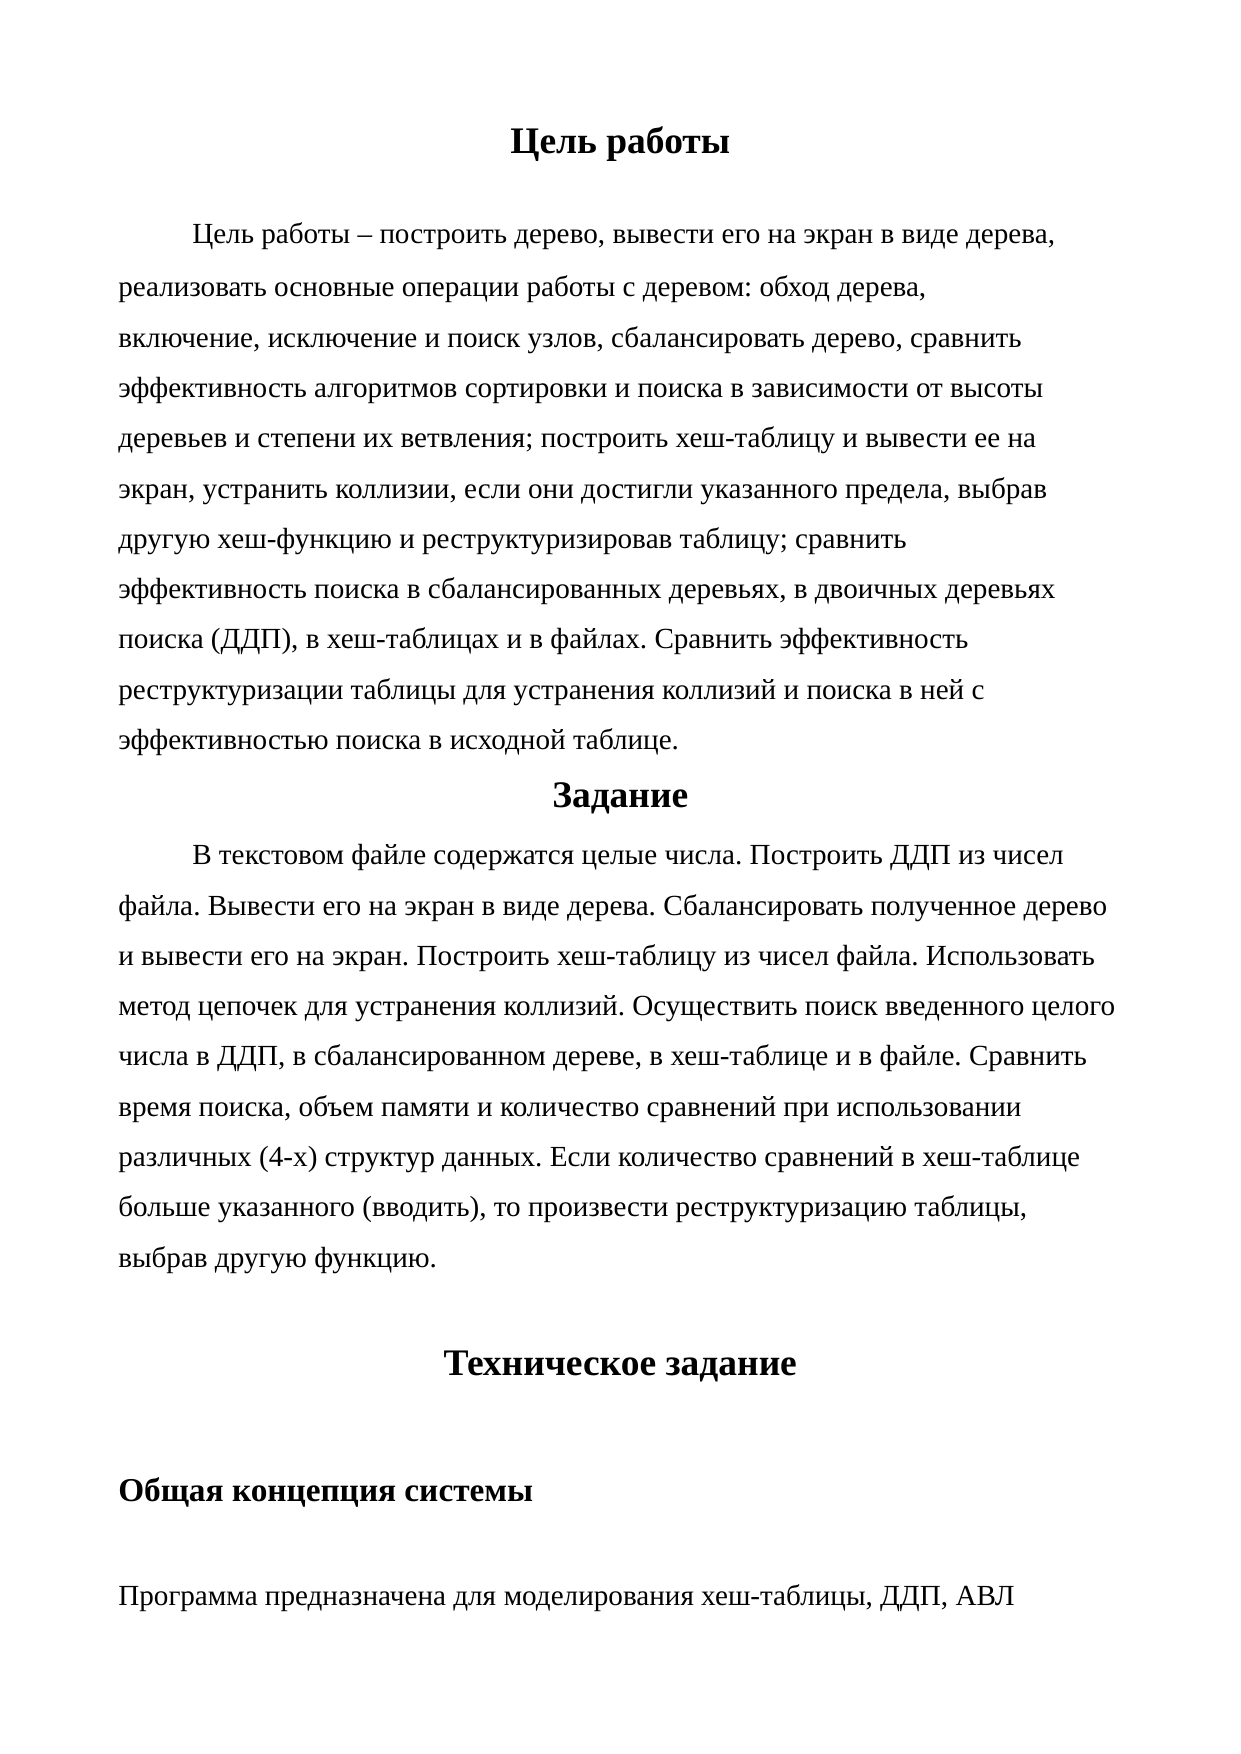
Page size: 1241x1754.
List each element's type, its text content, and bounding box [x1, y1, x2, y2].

text экран, устранить коллизии, если они достигли указанного предела, выбрав [118, 471, 1122, 504]
text больше указанного (вводить), то произвести реструктуризацию таблицы, выбрав другую функцию. [118, 1189, 1122, 1273]
text поиска (ДДП), в хеш-таблицах и в файлах. Сравнить эффективность [118, 622, 1122, 655]
text метод цепочек для устранения коллизий. Осуществить поиск введенного целого [118, 988, 1122, 1022]
text включение, исключение и поиск узлов, сбалансировать дерево, сравнить [118, 320, 1122, 353]
text Задание [118, 773, 1122, 816]
text В текстовом файле содержатся целые числа. Построить ДДП из чисел файла. Вывести его на экран в виде дерева. Сбалансировать полученное дерево и вывести его на экран. Построить хеш-таблицу из чисел файла. Использовать [118, 837, 1122, 971]
text Цель работы [118, 118, 1122, 161]
text Общая концепция системы [118, 1470, 1122, 1508]
text различных (4-х) структур данных. Если количество сравнений в хеш-таблице [118, 1139, 1122, 1173]
text время поиска, объем памяти и количество сравнений при использовании [118, 1089, 1122, 1122]
text деревьев и степени их ветвления; построить хеш-таблицу и вывести ее на [118, 420, 1122, 454]
text другую хеш-функцию и реструктуризировав таблицу; сравнить [118, 521, 1122, 554]
text Цель работы – построить дерево, вывести его на экран в виде дерева, [118, 212, 1122, 250]
text эффективность алгоритмов сортировки и поиска в зависимости от высоты [118, 370, 1122, 404]
text эффективностью поиска в исходной таблице. [118, 722, 1122, 756]
text числа в ДДП, в сбалансированном дереве, в хеш-таблице и в файле. Сравнить [118, 1038, 1122, 1072]
text реализовать основные операции работы с деревом: обход дерева, [118, 269, 1122, 303]
text Программа предназначена для моделирования хеш-таблицы, ДДП, АВЛ [118, 1578, 1122, 1611]
text Техническое задание [118, 1340, 1122, 1383]
text реструктуризации таблицы для устранения коллизий и поиска в ней с [118, 672, 1122, 706]
text эффективность поиска в сбалансированных деревьях, в двоичных деревьях [118, 571, 1122, 605]
